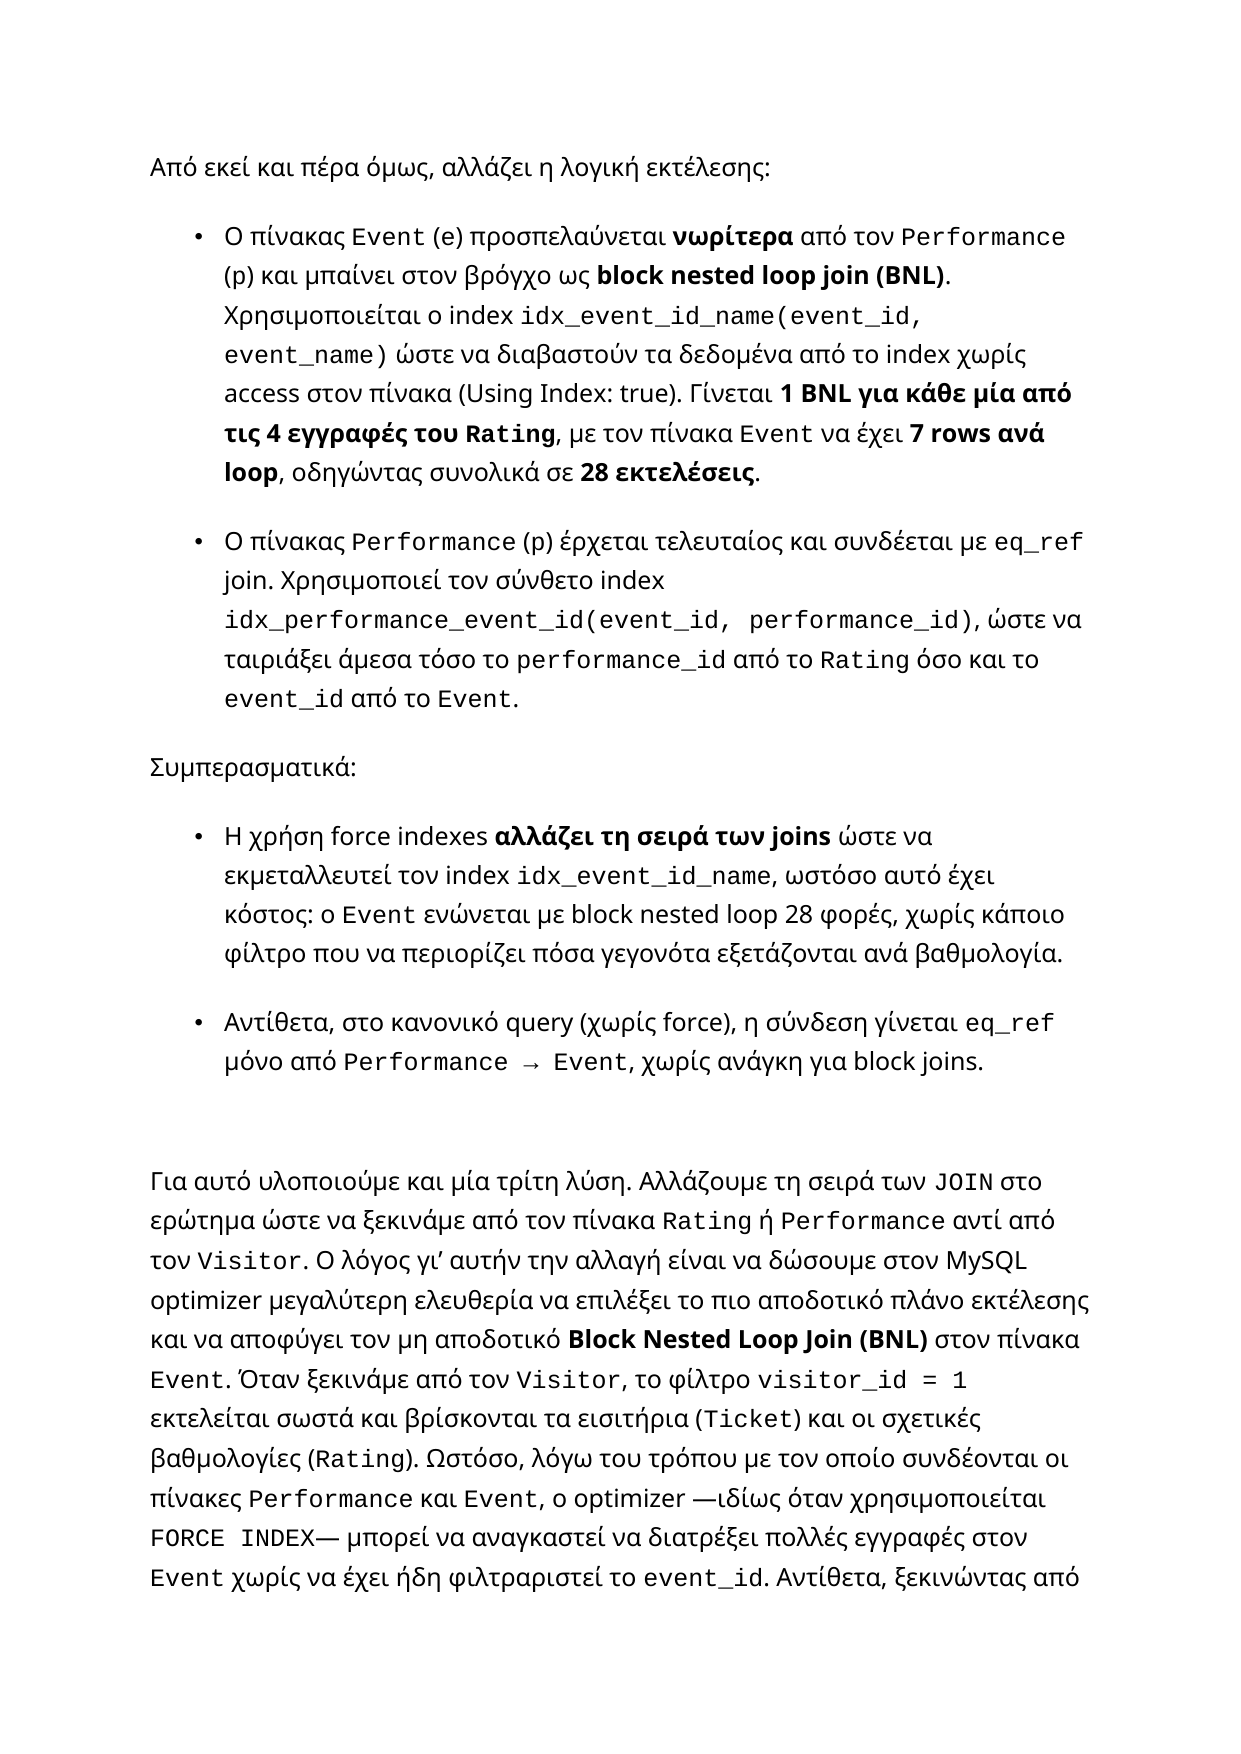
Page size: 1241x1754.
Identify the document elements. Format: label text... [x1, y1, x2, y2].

list Η χρήση force indexes αλλάζει τη σειρά των joins ώστε να εκμεταλλευτεί τον index idx_event_id_name, ωστόσο αυτό έχει κόστος: ο Event ενώνεται με block nested loop 28 φορές, χωρίς κάποιο φίλτρο που να περιορίζει πόσα γεγονότα εξετάζονται ανά βαθμολογία. [194, 818, 1090, 970]
text Για αυτό υλοποιούμε και μία τρίτη λύση. Αλλάζουμε τη σειρά των JOIN στο ερώτημα ώστε να ξεκινάμε από τον πίνακα Rating ή Performance αντί από τον Visitor. Ο λόγος γι’ αυτήν την αλλαγή είναι να δώσουμε στον MySQL optimizer μεγαλύτερη ελευθερία να επιλέξει το πιο αποδοτικό πλάνο εκτέλεσης και να αποφύγει τον μη αποδοτικό Block Nested Loop Join (BNL) στον πίνακα Event. Όταν ξεκινάμε από τον Visitor, το φίλτρο visitor_id = 1 εκτελείται σωστά και βρίσκονται τα εισιτήρια (Ticket) και οι σχετικές βαθμολογίες (Rating). Ωστόσο, λόγω του τρόπου με τον οποίο συνδέονται οι πίνακες Performance και Event, ο optimizer —ιδίως όταν χρησιμοποιείται FORCE INDEX— μπορεί να αναγκαστεί να διατρέξει πολλές εγγραφές στον Event χωρίς να έχει ήδη φιλτραριστεί το event_id. Αντίθετα, ξεκινώντας από [150, 1163, 1090, 1594]
text Συμπερασματικά: [150, 749, 1090, 783]
list Ο πίνακας Performance (p) έρχεται τελευταίος και συνδέεται με eq_ref join. Χρησιμοποιεί τον σύνθετο index idx_performance_event_id(event_id, performance_id), ώστε να ταιριάξει άμεσα τόσο το performance_id από το Rating όσο και το event_id από το Event. [194, 523, 1090, 715]
list Αντίθετα, στο κανονικό query (χωρίς force), η σύνδεση γίνεται eq_ref μόνο από Performance → Event, χωρίς ανάγκη για block joins. [194, 1005, 1090, 1078]
list Ο πίνακας Event (e) προσπελαύνεται νωρίτερα από τον Performance (p) και μπαίνει στον βρόγχο ως block nested loop join (BNL). Χρησιμοποιείται ο index idx_event_id_name(event_id, event_name) ώστε να διαβαστούν τα δεδομένα από το index χωρίς access στον πίνακα (Using Index: true). Γίνεται 1 BNL για κάθε μία από τις 4 εγγραφές του Rating, με τον πίνακα Event να έχει 7 rows ανά loop, οδηγώντας συνολικά σε 28 εκτελέσεις. [194, 219, 1090, 489]
text Από εκεί και πέρα όμως, αλλάζει η λογική εκτέλεσης: [150, 150, 1090, 184]
